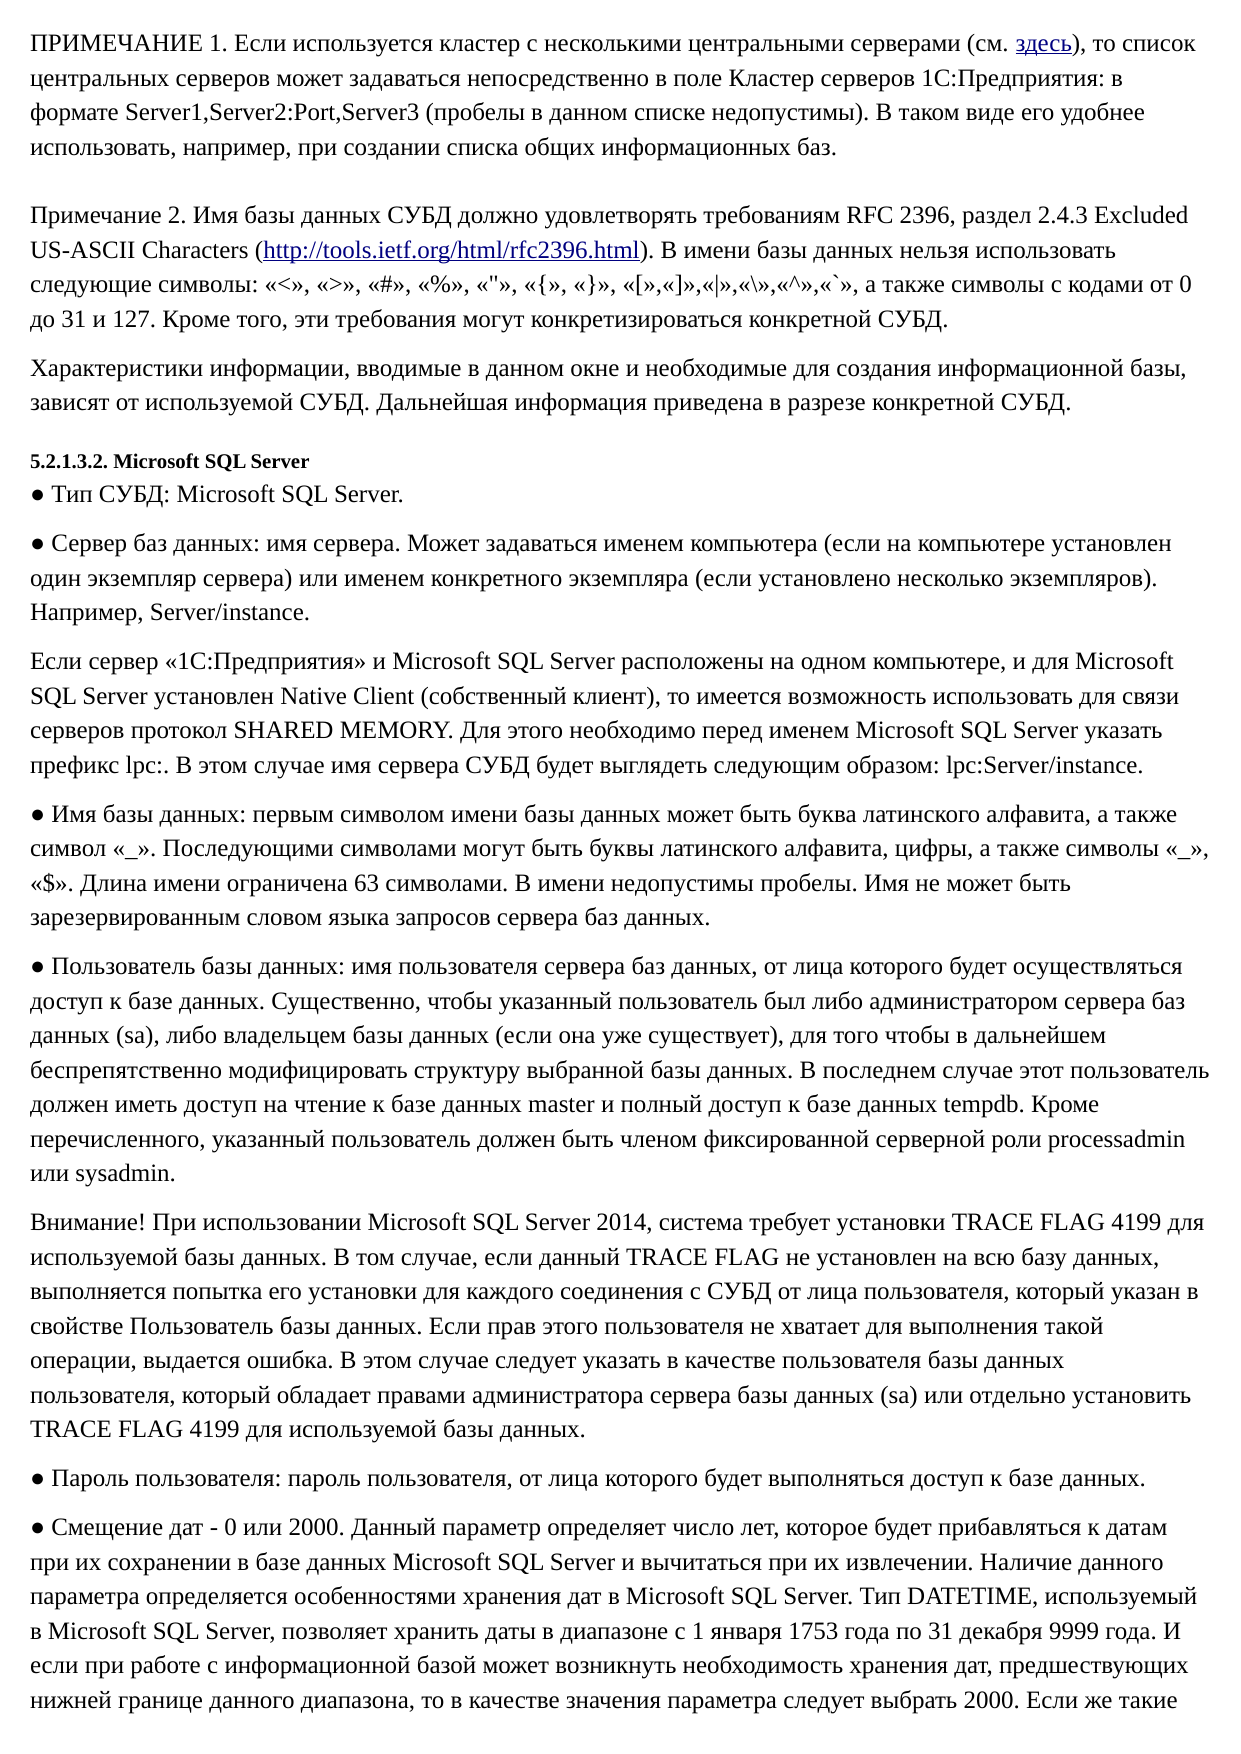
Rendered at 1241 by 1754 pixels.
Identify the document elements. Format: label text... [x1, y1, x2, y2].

text Внимание! При использовании Microsoft SQL Server 2014, система требует установки TRACE FLAG 4199 для используемой базы данных. В том случае, если данный TRACE FLAG не установлен на всю базу данных, выполняется попытка его установки для каждого соединения с СУБД от лица пользователя, который указан в свойстве Пользователь базы данных. Если прав этого пользователя не хватает для выполнения такой операции, выдается ошибка. В этом случае следует указать в качестве пользователя базы данных пользователя, который обладает правами администратора сервера базы данных (sa) или отдельно установить TRACE FLAG 4199 для используемой базы данных. [30, 1207, 1211, 1443]
text ● Пароль пользователя: пароль пользователя, от лица которого будет выполняться доступ к базе данных. [30, 1463, 1211, 1492]
text ● Имя базы данных: первым символом имени базы данных может быть буква латинского алфавита, а также символ «_». Последующими символами могут быть буквы латинского алфавита, цифры, а также символы «_», «$». Длина имени ограничена 63 символами. В имени недопустимы пробелы. Имя не может быть зарезервированным словом языка запросов сервера баз данных. [30, 799, 1211, 931]
text ● Пользователь базы данных: имя пользователя сервера баз данных, от лица которого будет осуществляться доступ к базе данных. Существенно, чтобы указанный пользователь был либо администратором сервера баз данных (sa), либо владельцем базы данных (если она уже существует), для того чтобы в дальнейшем беспрепятственно модифицировать структуру выбранной базы данных. В последнем случае этот пользователь должен иметь доступ на чтение к базе данных master и полный доступ к базе данных tempdb. Кроме перечисленного, указанный пользователь должен быть членом фиксированной серверной роли processadmin или sysadmin. [30, 951, 1211, 1187]
text ● Тип СУБД: Microsoft SQL Server. [30, 479, 1211, 508]
text Характеристики информации, вводимые в данном окне и необходимые для создания информационной базы, зависят от используемой СУБД. Дальнейшая информация приведена в разрезе конкретной СУБД. [30, 353, 1211, 416]
text Если сервер «1С:Предприятия» и Microsoft SQL Server расположены на одном компьютере, и для Microsoft SQL Server установлен Native Client (собственный клиент), то имеется возможность использовать для связи серверов протокол SHARED MEMORY. Для этого необходимо перед именем Microsoft SQL Server указать префикс lpc:. В этом случае имя сервера СУБД будет выглядеть следующим образом: lpc:Server/instance. [30, 646, 1211, 779]
subtitle 5.2.1.3.2. Microsoft SQL Server [30, 449, 1211, 473]
text ● Смещение дат ‑ 0 или 2000. Данный параметр определяет число лет, которое будет прибавляться к датам при их сохранении в базе данных Microsoft SQL Server и вычитаться при их извлечении. Наличие данного параметра определяется особенностями хранения дат в Microsoft SQL Server. Тип DATETIME, используемый в Microsoft SQL Server, позволяет хранить даты в диапазоне с 1 января 1753 года по 31 декабря 9999 года. И если при работе с информационной базой может возникнуть необходимость хранения дат, предшествующих нижней границе данного диапазона, то в качестве значения параметра следует выбрать 2000. Если же такие [30, 1512, 1211, 1713]
text ● Сервер баз данных: имя сервера. Может задаваться именем компьютера (если на компьютере установлен один экземпляр сервера) или именем конкретного экземпляра (если установлено несколько экземпляров). Например, Server/instance. [30, 528, 1211, 626]
text ПРИМЕЧАНИЕ 1. Если используется кластер с несколькими центральными серверами (см. здесь), то список центральных серверов может задаваться непосредственно в поле Кластер серверов 1С:Предприятия: в формате Server1,Server2:Port,Server3 (пробелы в данном списке недопустимы). В таком виде его удобнее использовать, например, при создании списка общих информационных баз. Примечание 2. Имя базы данных СУБД должно удовлетворять требованиям RFC 2396, раздел 2.4.3 Excluded US-ASCII Characters (http://tools.ietf.org/html/rfc2396.html). В имени базы данных нельзя использовать следующие символы: «<», «>», «#», «%», «"», «{», «}», «[»,«]»,«|»,«\»,«^»,«`», а также символы с кодами от 0 до 31 и 127. Кроме того, эти требования могут конкретизироваться конкретной СУБД. [30, 28, 1211, 333]
